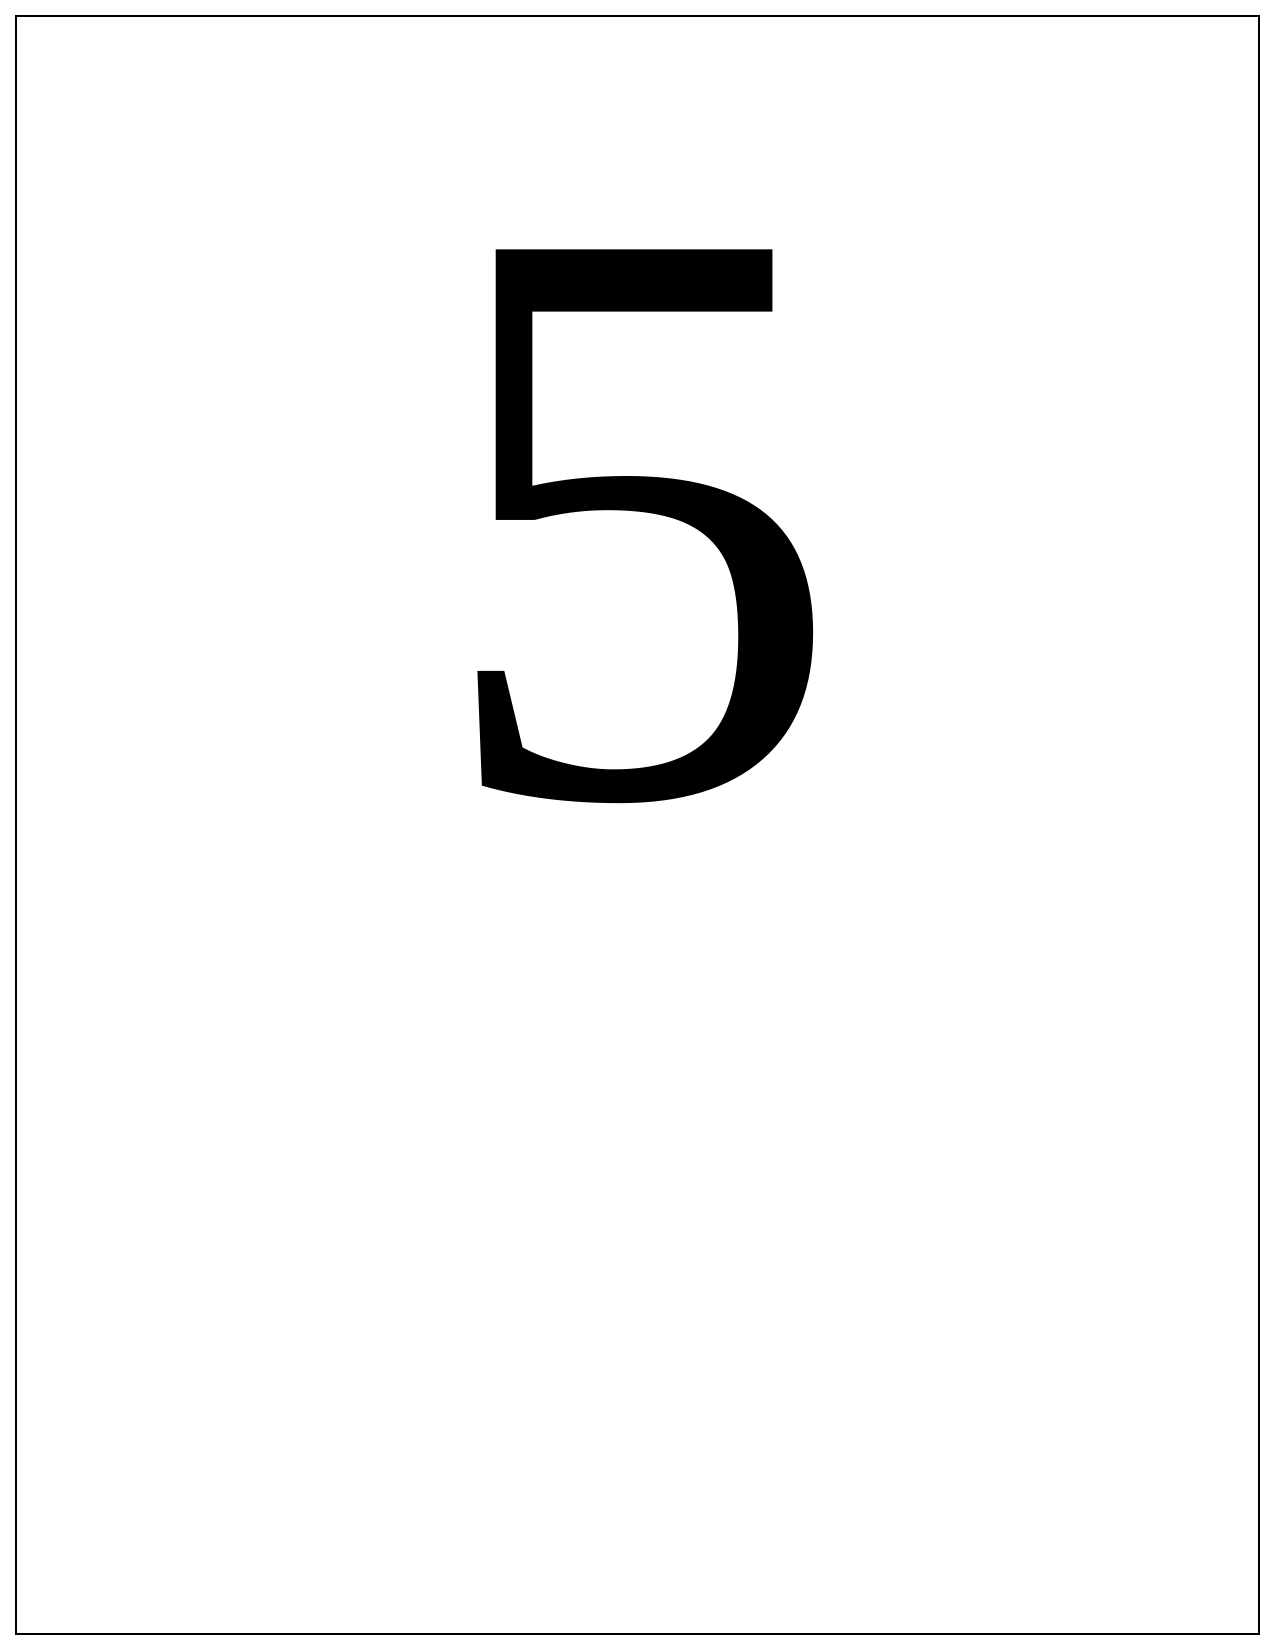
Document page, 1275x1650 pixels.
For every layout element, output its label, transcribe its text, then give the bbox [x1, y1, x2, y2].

text 5 [17, 17, 1258, 975]
